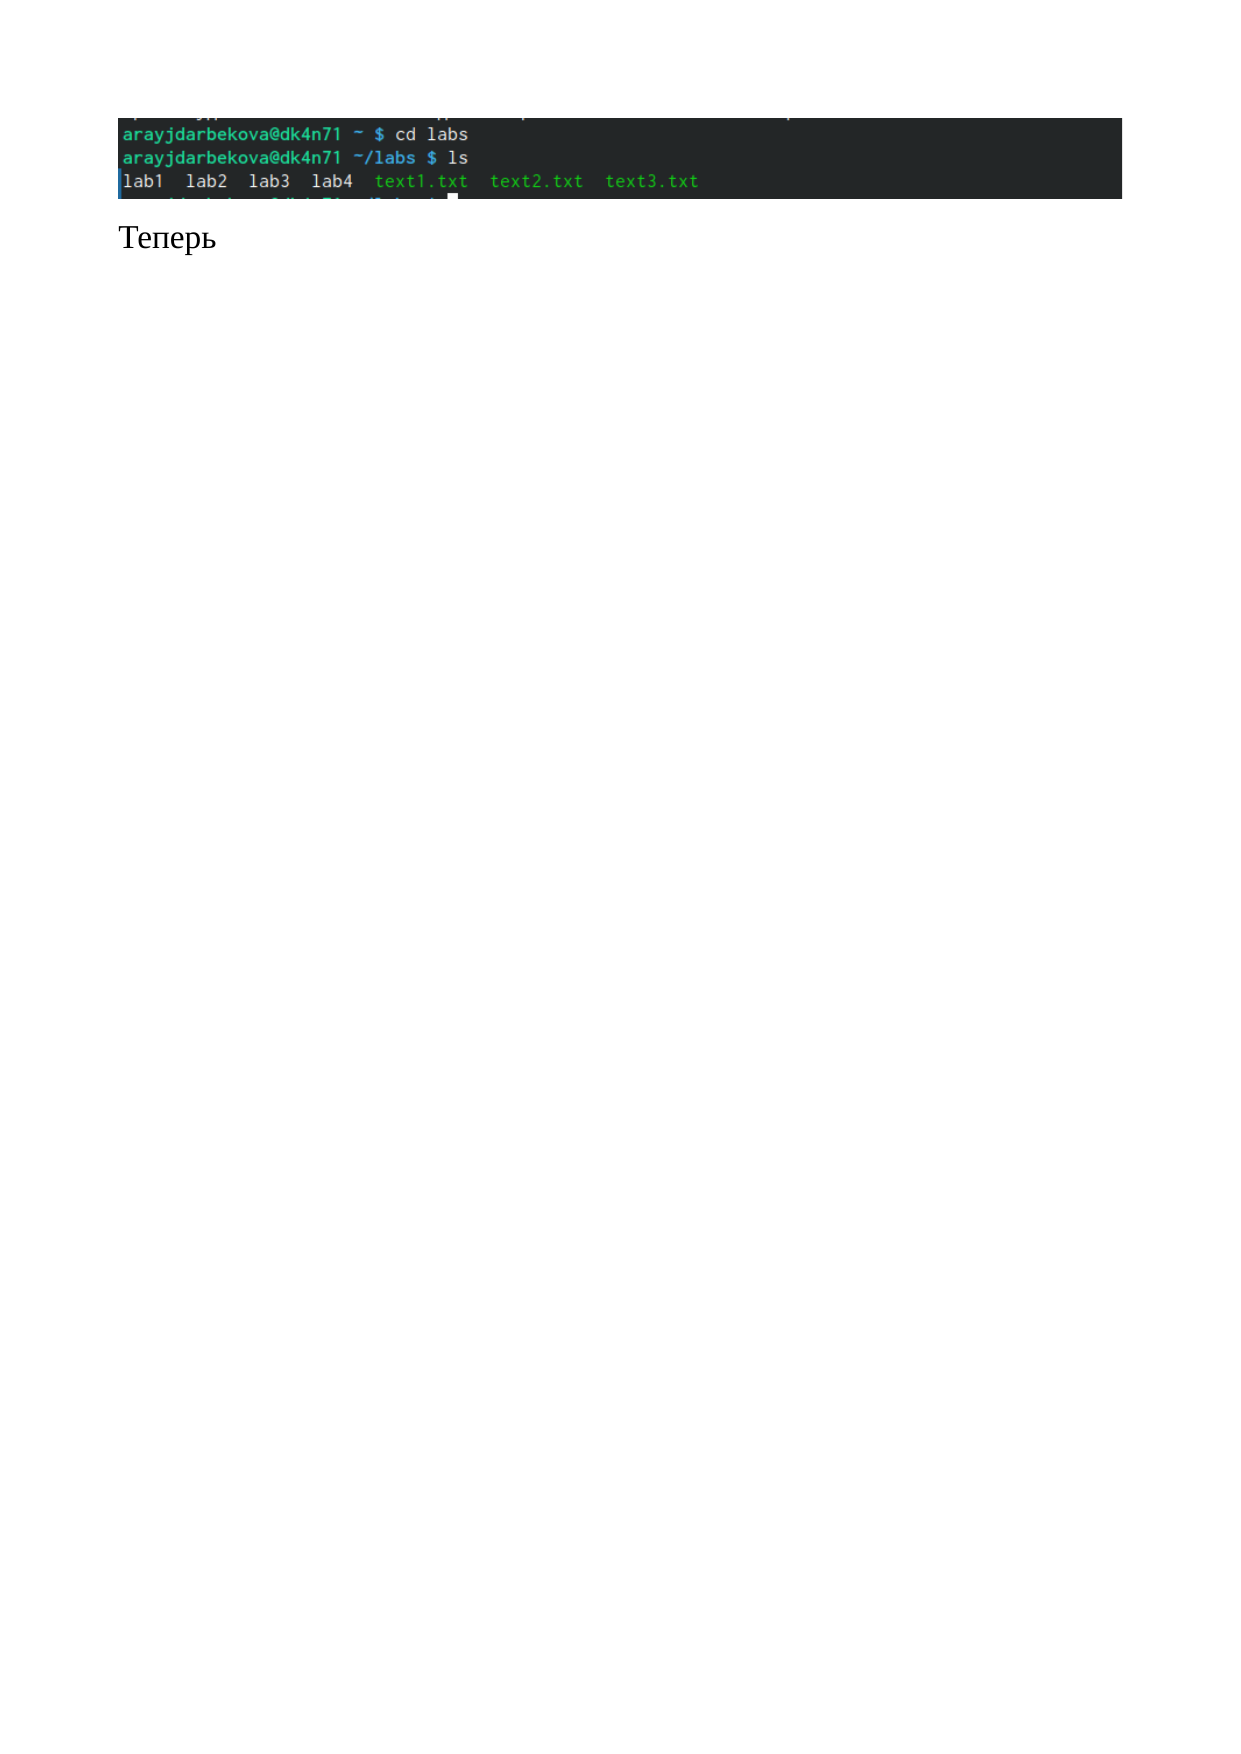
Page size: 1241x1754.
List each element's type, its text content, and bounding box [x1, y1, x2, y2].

text Теперь [118, 199, 1122, 256]
picture [118, 118, 1123, 199]
